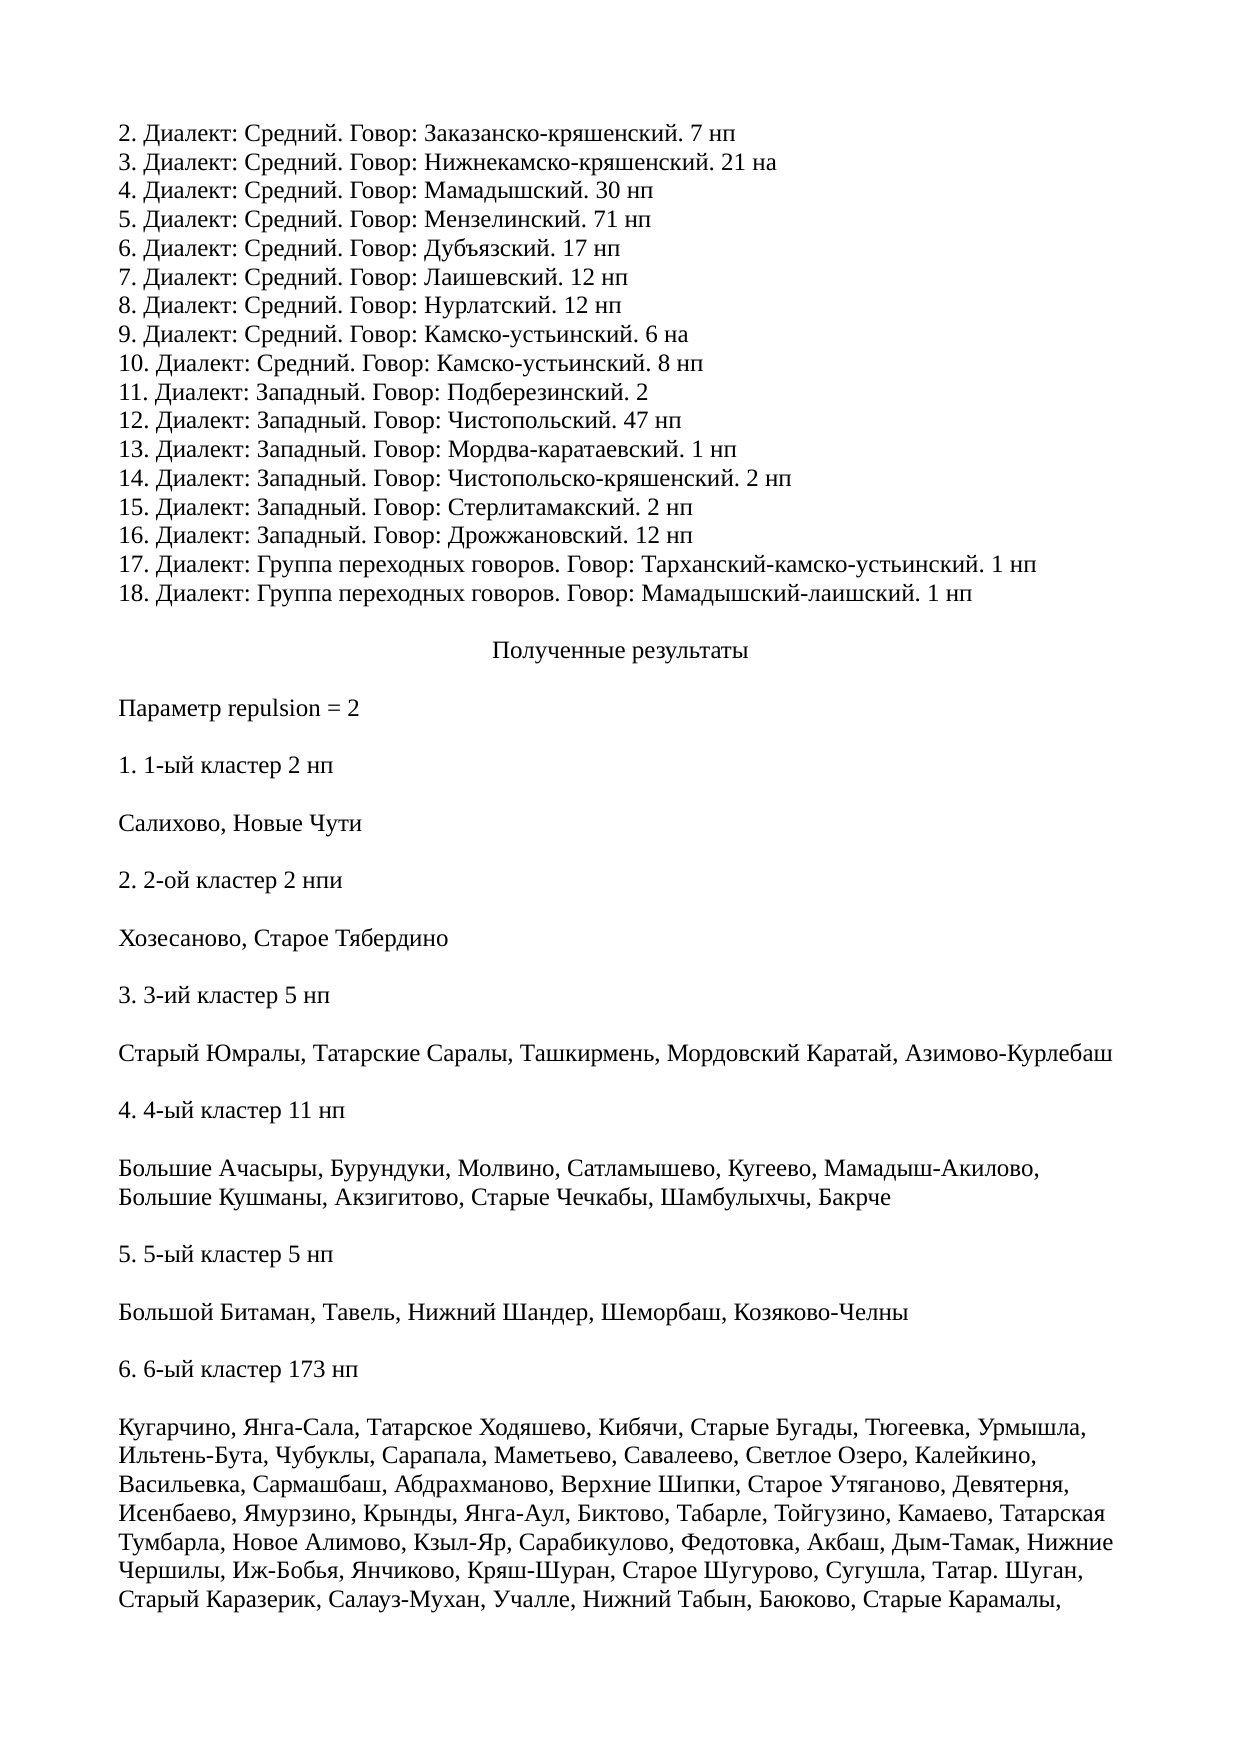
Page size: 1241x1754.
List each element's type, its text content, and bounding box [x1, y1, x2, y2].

text Старый Юмралы, Татарские Саралы, Ташкирмень, Мордовский Каратай, Азимово-Курлебаш [118, 1038, 1122, 1067]
text 17. Диалект: Группа переходных говоров. Говор: Тарханский-камско-устьинский. 1 нп [118, 549, 1122, 578]
text 12. Диалект: Западный. Говор: Чистопольский. 47 нп [118, 406, 1122, 434]
text Большой Битаман, Тавель, Нижний Шандер, Шеморбаш, Козяково-Челны [118, 1297, 1122, 1326]
text Параметр repulsion = 2 [118, 693, 1122, 722]
text 7. Диалект: Средний. Говор: Лаишевский. 12 нп [118, 262, 1122, 291]
text Кугарчино, Янга-Сала, Татарское Ходяшево, Кибячи, Старые Бугады, Тюгеевка, Урмышла, Ильтень-Бута, Чубуклы, Сарапала, Маметьево, Савалеево, Светлое Озеро, Калейкино, Васильевка, Сармашбаш, Абдрахманово, Верхние Шипки, Старое Утяганово, Девятерня, Исенбаево, Ямурзино, Крынды, Янга-Аул, Биктово, Табарле, Тойгузино, Камаево, Татарская Тумбарла, Новое Алимово, Кзыл-Яр, Сарабикулово, Федотовка, Акбаш, Дым-Тамак, Нижние Чершилы, Иж-Бобья, Янчиково, Кряш-Шуран, Старое Шугурово, Сугушла, Татар. Шуган, Старый Каразерик, Салауз-Мухан, Учалле, Нижний Табын, Баюково, Старые Карамалы, [118, 1412, 1122, 1613]
text 5. 5-ый кластер 5 нп [118, 1239, 1122, 1268]
text Полученные результаты [118, 636, 1122, 664]
text 15. Диалект: Западный. Говор: Стерлитамакский. 2 нп [118, 492, 1122, 521]
text 4. Диалект: Средний. Говор: Мамадышский. 30 нп [118, 176, 1122, 204]
text Большие Ачасыры, Бурундуки, Молвино, Сатламышево, Кугеево, Мамадыш-Акилово, Большие Кушманы, Акзигитово, Старые Чечкабы, Шамбулыхчы, Бакрче [118, 1153, 1122, 1211]
text 6. Диалект: Средний. Говор: Дубъязский. 17 нп [118, 233, 1122, 262]
text 18. Диалект: Группа переходных говоров. Говор: Мамадышский-лаишский. 1 нп [118, 578, 1122, 607]
text 13. Диалект: Западный. Говор: Мордва-каратаевский. 1 нп [118, 434, 1122, 463]
text 2. Диалект: Средний. Говор: Заказанско-кряшенский. 7 нп [118, 118, 1122, 147]
text 14. Диалект: Западный. Говор: Чистопольско-кряшенский. 2 нп [118, 463, 1122, 492]
text 3. Диалект: Средний. Говор: Нижнекамско-кряшенский. 21 на [118, 147, 1122, 176]
text 11. Диалект: Западный. Говор: Подберезинский. 2 [118, 377, 1122, 406]
text Салихово, Новые Чути [118, 808, 1122, 837]
text 9. Диалект: Средний. Говор: Камско-устьинский. 6 на [118, 319, 1122, 348]
text 4. 4-ый кластер 11 нп [118, 1096, 1122, 1124]
text Хозесаново, Старое Тябердино [118, 923, 1122, 952]
text 10. Диалект: Средний. Говор: Камско-устьинский. 8 нп [118, 348, 1122, 377]
text 6. 6-ый кластер 173 нп [118, 1354, 1122, 1383]
text 3. 3-ий кластер 5 нп [118, 981, 1122, 1009]
text 8. Диалект: Средний. Говор: Нурлатский. 12 нп [118, 291, 1122, 319]
text 2. 2-ой кластер 2 нпи [118, 866, 1122, 894]
text 5. Диалект: Средний. Говор: Мензелинский. 71 нп [118, 204, 1122, 233]
text 16. Диалект: Западный. Говор: Дрожжановский. 12 нп [118, 521, 1122, 549]
text 1. 1-ый кластер 2 нп [118, 751, 1122, 779]
